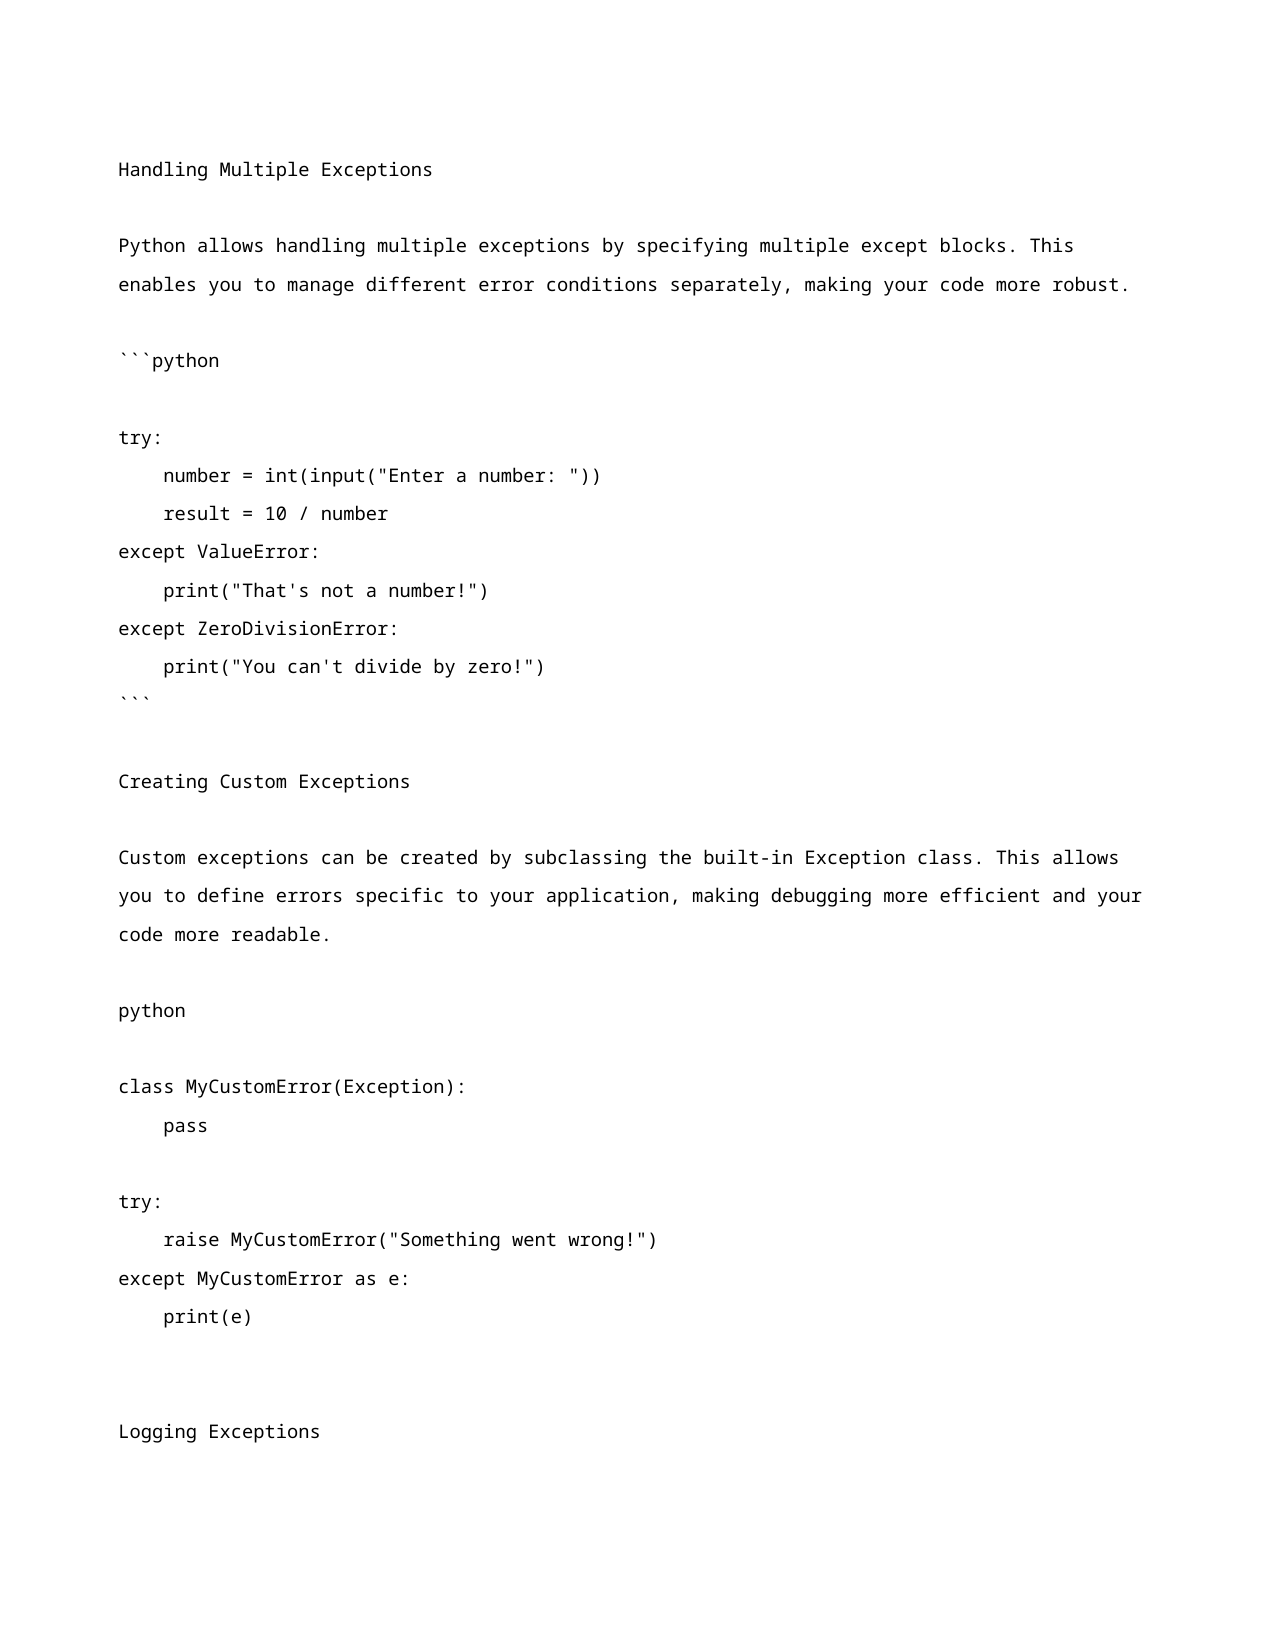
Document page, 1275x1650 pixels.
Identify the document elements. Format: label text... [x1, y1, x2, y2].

text number = int(input("Enter a number: ")) [118, 462, 1157, 488]
text print("That's not a number!") [118, 577, 1157, 602]
text Python allows handling multiple exceptions by specifying multiple except blocks. This enables you to manage different error conditions separately, making your code more robust. [118, 233, 1157, 297]
text except ZeroDivisionError: [118, 615, 1157, 641]
text pass [118, 1112, 1157, 1138]
text Handling Multiple Exceptions [118, 156, 1157, 182]
text result = 10 / number [118, 500, 1157, 526]
text ``` [118, 692, 1157, 717]
text Logging Exceptions [118, 1418, 1157, 1443]
text Creating Custom Exceptions [118, 768, 1157, 793]
text try: [118, 1188, 1157, 1214]
text except MyCustomError as e: [118, 1265, 1157, 1291]
text raise MyCustomError("Something went wrong!") [118, 1227, 1157, 1252]
text print("You can't divide by zero!") [118, 653, 1157, 679]
text class MyCustomError(Exception): [118, 1074, 1157, 1099]
text try: [118, 424, 1157, 449]
text print(e) [118, 1303, 1157, 1329]
text Custom exceptions can be created by subclassing the built-in Exception class. This allows you to define errors specific to your application, making debugging more efficient and your code more readable. [118, 844, 1157, 946]
text ```python [118, 347, 1157, 373]
text python [118, 997, 1157, 1023]
text except ValueError: [118, 539, 1157, 564]
